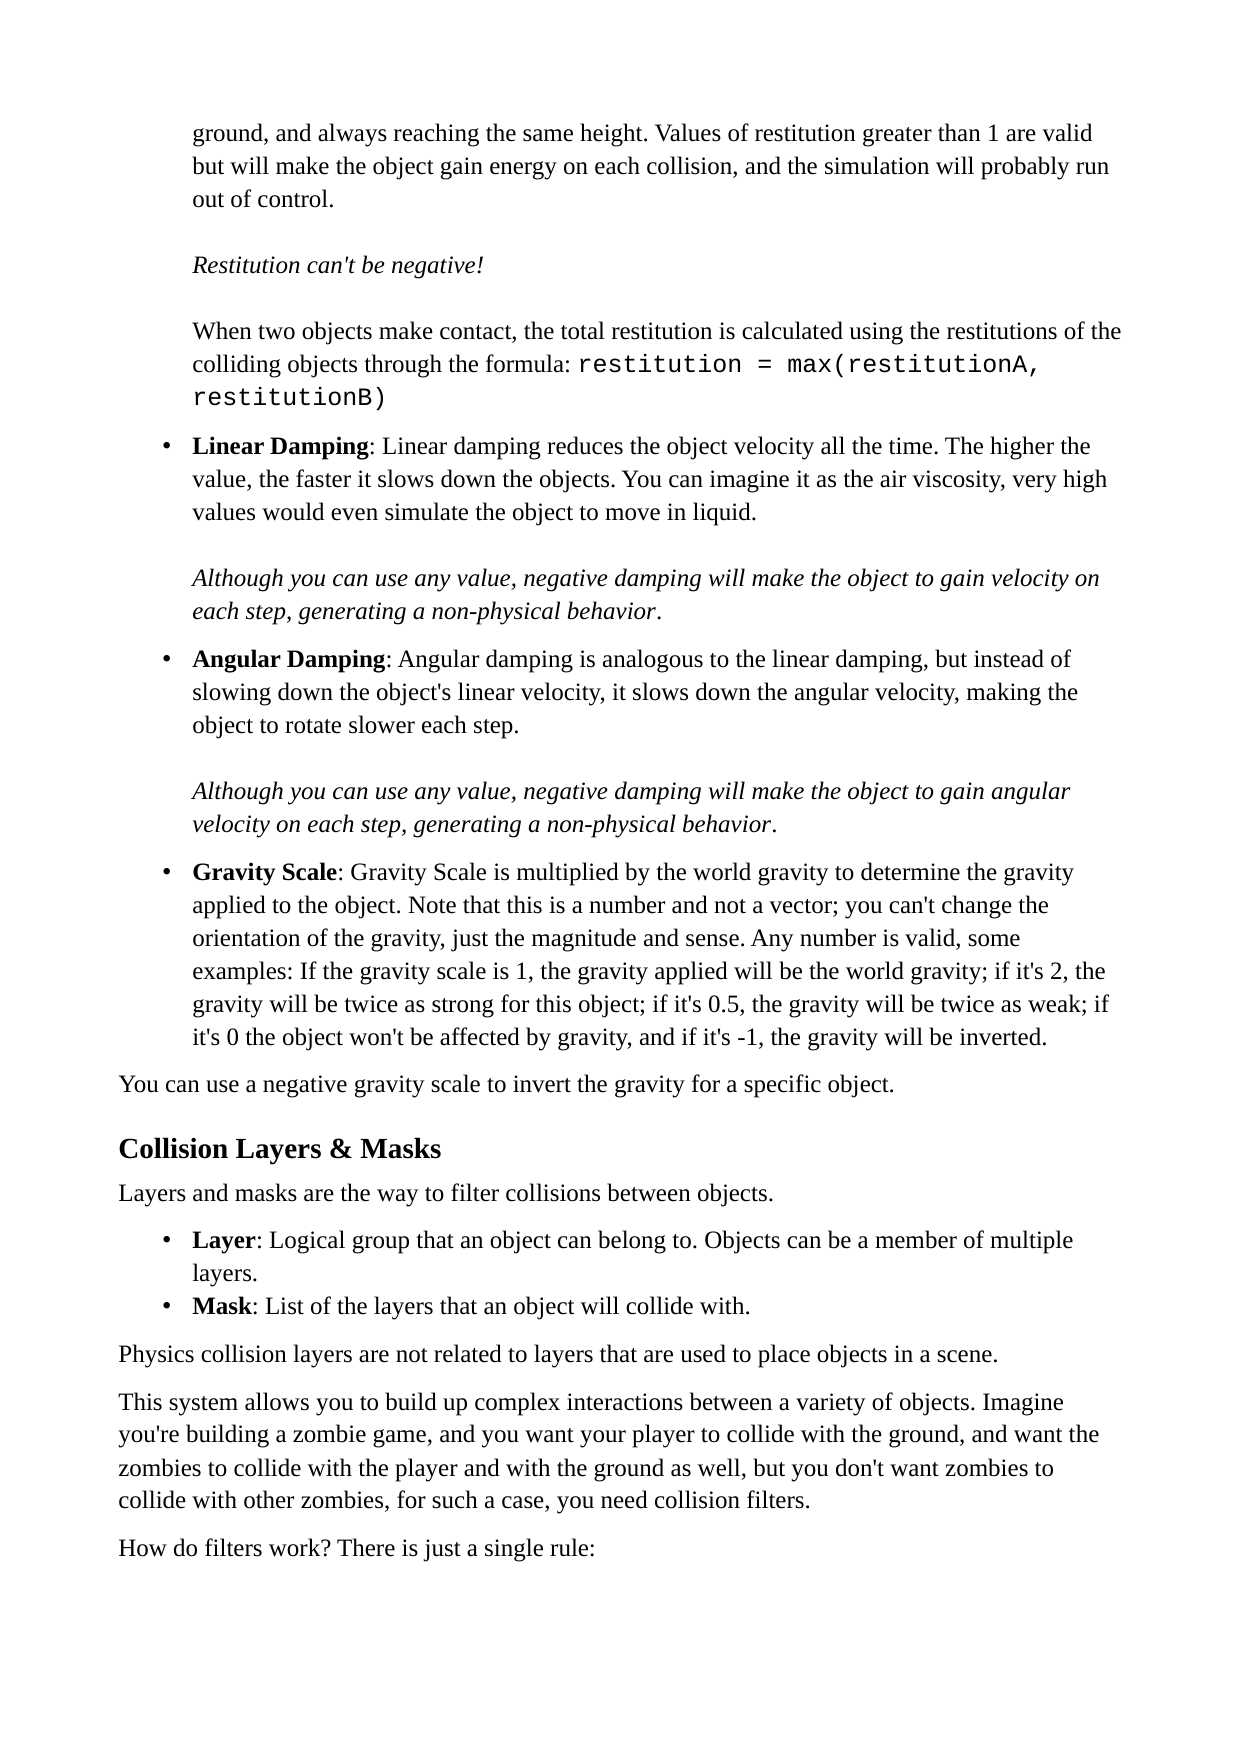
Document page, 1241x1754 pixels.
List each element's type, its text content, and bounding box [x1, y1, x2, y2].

list ground, and always reaching the same height. Values of restitution greater than 1 are valid but will make the object gain energy on each collision, and the simulation will probably run out of control. Restitution can't be negative! When two objects make contact, the total restitution is calculated using the restitutions of the colliding objects through the formula: restitution = max(restitutionA, restitutionB) [162, 118, 1122, 413]
list Linear Damping: Linear damping reduces the object velocity all the time. The higher the value, the faster it slows down the objects. You can imagine it as the air viscosity, very high values would even simulate the object to move in liquid. Although you can use any value, negative damping will make the object to gain velocity on each step, generating a non-physical behavior. [162, 431, 1122, 625]
list Layer: Logical group that an object can belong to. Objects can be a member of multiple layers. [162, 1225, 1122, 1287]
text How do filters work? There is just a single rule: [118, 1533, 1122, 1562]
text Layers and masks are the way to filter collisions between objects. [118, 1178, 1122, 1206]
list Gravity Scale: Gravity Scale is multiplied by the world gravity to determine the gravity applied to the object. Note that this is a number and not a vector; you can't change the orientation of the gravity, just the magnitude and sense. Any number is valid, some examples: If the gravity scale is 1, the gravity applied will be the world gravity; if it's 2, the gravity will be twice as strong for this object; if it's 0.5, the gravity will be twice as weak; if it's 0 the object won't be affected by gravity, and if it's -1, the gravity will be inverted. [162, 857, 1122, 1051]
text You can use a negative gravity scale to invert the gravity for a specific object. [118, 1069, 1122, 1098]
subtitle Collision Layers & Masks [118, 1132, 1122, 1165]
list Angular Damping: Angular damping is analogous to the linear damping, but instead of slowing down the object's linear velocity, it slows down the angular velocity, making the object to rotate slower each step. Although you can use any value, negative damping will make the object to gain angular velocity on each step, generating a non-physical behavior. [162, 644, 1122, 838]
text Physics collision layers are not related to layers that are used to place objects in a scene. [118, 1339, 1122, 1368]
list Mask: List of the layers that an object will collide with. [162, 1291, 1122, 1320]
text This system allows you to build up complex interactions between a variety of objects. Imagine you're building a zombie game, and you want your player to collide with the ground, and want the zombies to collide with the player and with the ground as well, but you don't want zombies to collide with other zombies, for such a case, you need collision filters. [118, 1387, 1122, 1514]
